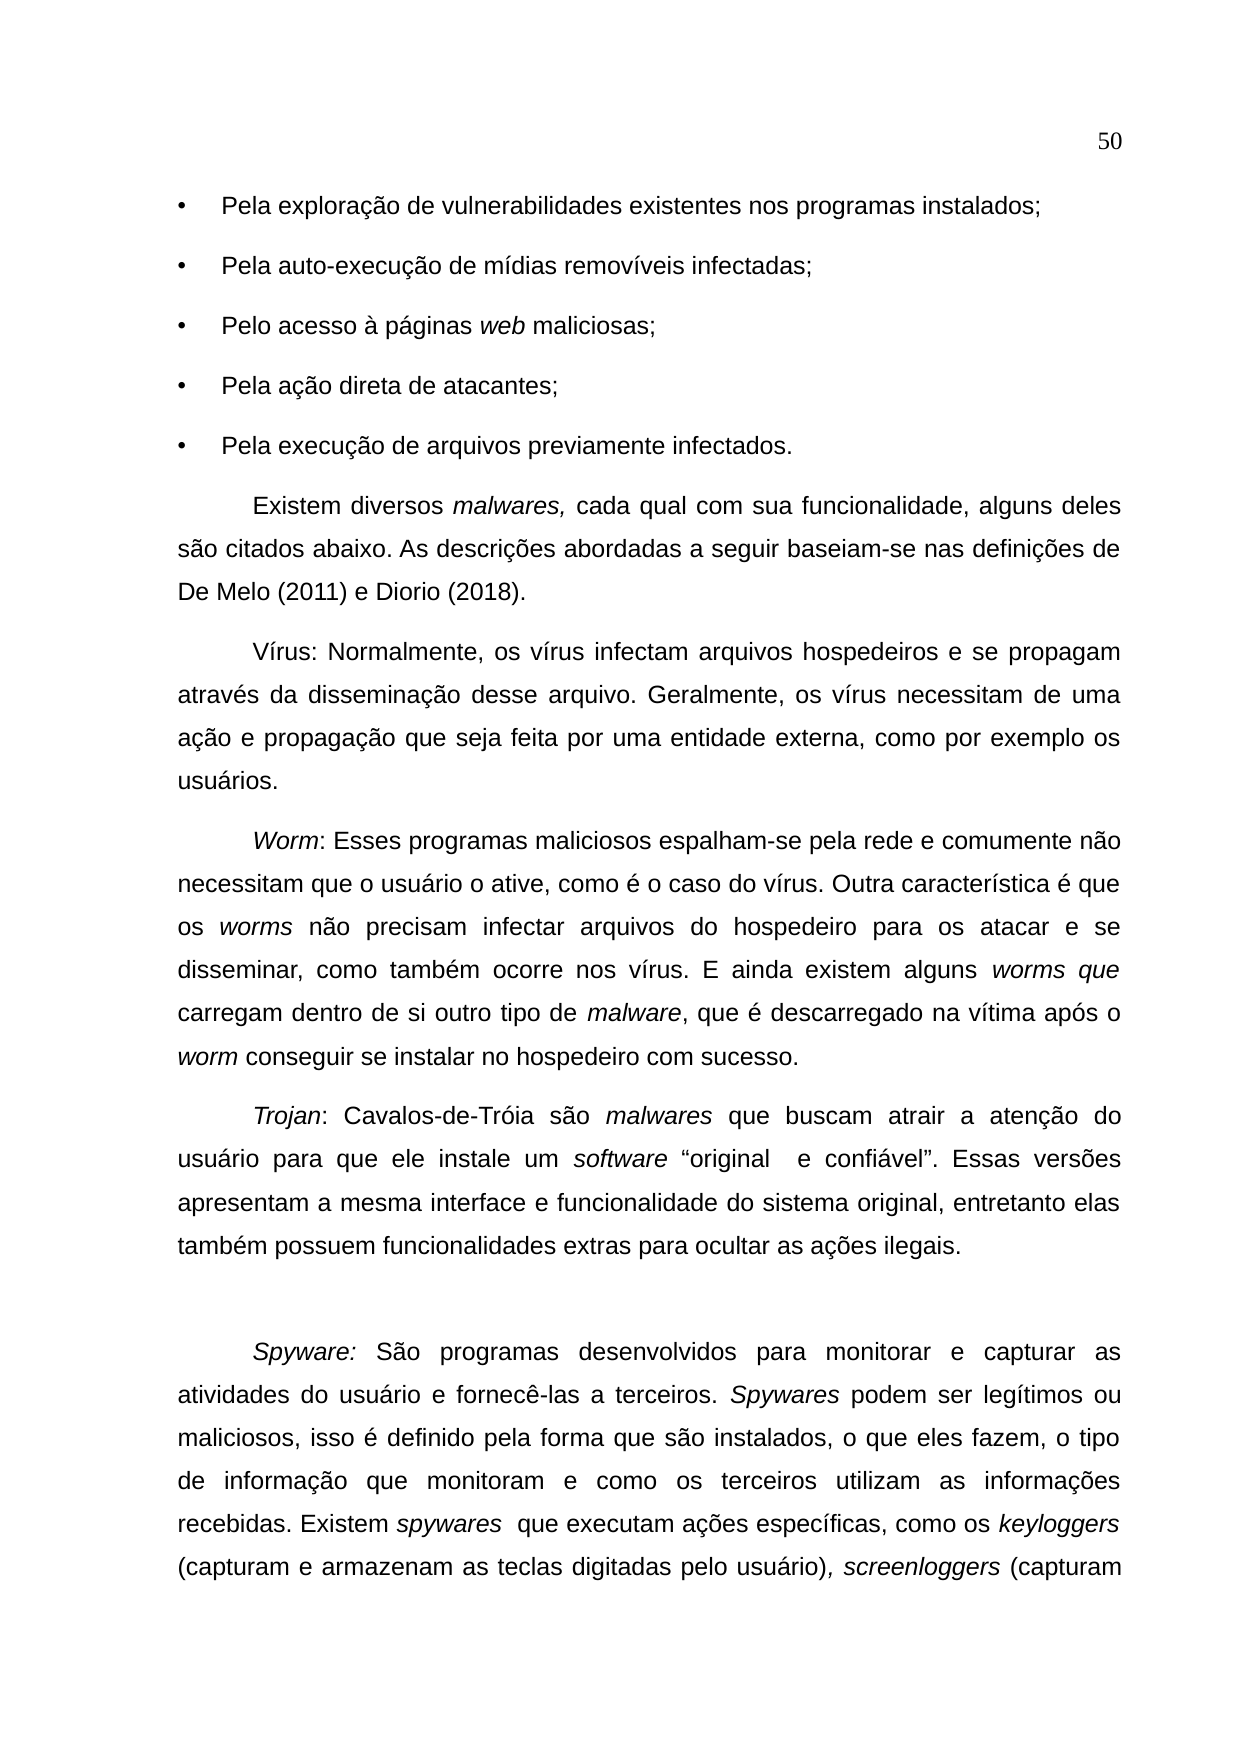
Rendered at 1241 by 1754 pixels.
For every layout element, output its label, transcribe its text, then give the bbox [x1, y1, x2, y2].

text Spyware: São programas desenvolvidos para monitorar e capturar as atividades do usuário e fornecê-las a terceiros. Spywares podem ser legítimos ou maliciosos, isso é definido pela forma que são instalados, o que eles fazem, o tipo de informação que monitoram e como os terceiros utilizam as informações recebidas. Existem spywares que executam ações específicas, como os keyloggers (capturam e armazenam as teclas digitadas pelo usuário), screenloggers (capturam [177, 1337, 1122, 1581]
text Trojan: Cavalos-de-Tróia são malwares que buscam atrair a atenção do usuário para que ele instale um software “original e confiável”. Essas versões apresentam a mesma interface e funcionalidade do sistema original, entretanto elas também possuem funcionalidades extras para ocultar as ações ilegais. [177, 1101, 1122, 1259]
text Vírus: Normalmente, os vírus infectam arquivos hospedeiros e se propagam através da disseminação desse arquivo. Geralmente, os vírus necessitam de uma ação e propagação que seja feita por uma entidade externa, como por exemplo os usuários. [177, 637, 1122, 795]
text Existem diversos malwares, cada qual com sua funcionalidade, alguns deles são citados abaixo. As descrições abordadas a seguir baseiam-se nas definições de De Melo (2011) e Diorio (2018). [177, 491, 1122, 606]
list Pela ação direta de atacantes; [177, 371, 1122, 400]
text Worm: Esses programas maliciosos espalham-se pela rede e comumente não necessitam que o usuário o ative, como é o caso do vírus. Outra característica é que os worms não precisam infectar arquivos do hospedeiro para os atacar e se disseminar, como também ocorre nos vírus. E ainda existem alguns worms que carregam dentro de si outro tipo de malware, que é descarregado na vítima após o worm conseguir se instalar no hospedeiro com sucesso. [177, 826, 1122, 1070]
list Pela auto-execução de mídias removíveis infectadas; [177, 251, 1122, 280]
list Pelo acesso à páginas web maliciosas; [177, 311, 1122, 340]
list Pela exploração de vulnerabilidades existentes nos programas instalados; [177, 191, 1122, 220]
list Pela execução de arquivos previamente infectados. [177, 431, 1122, 460]
